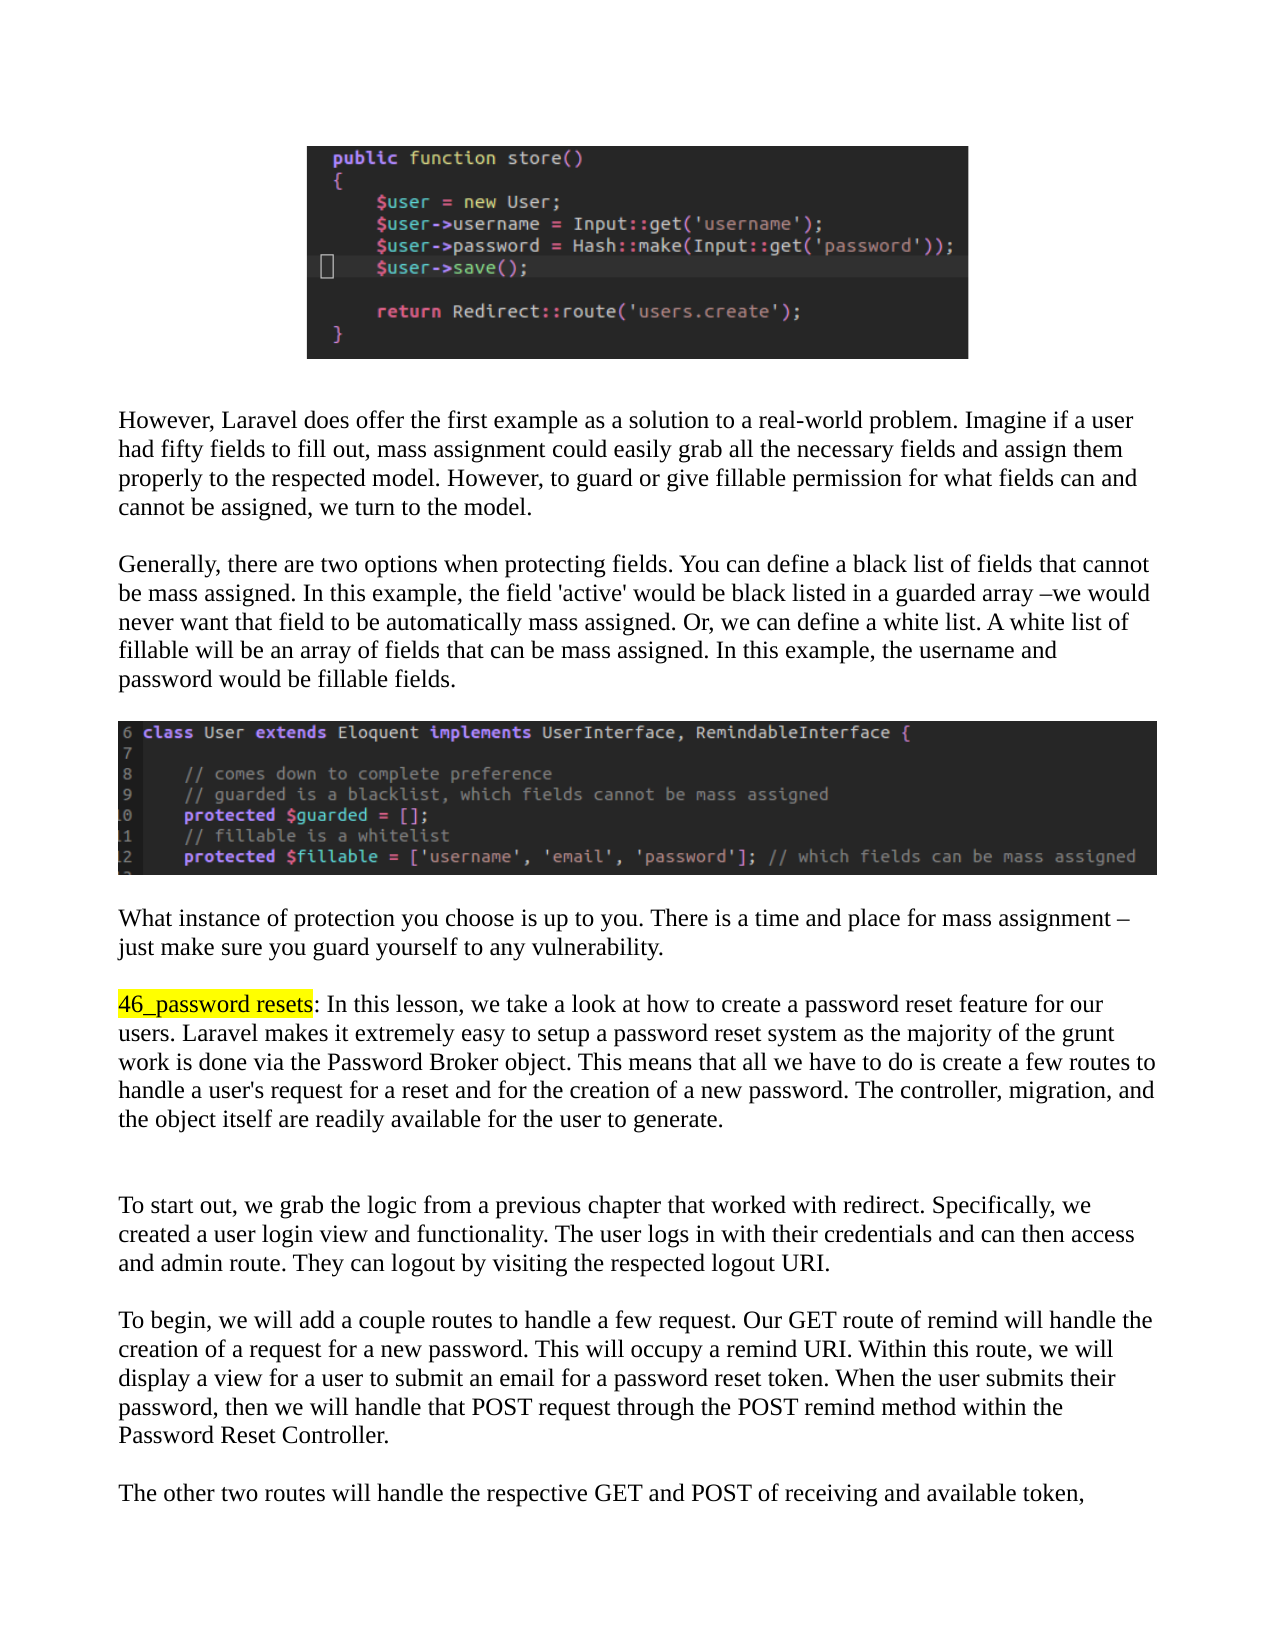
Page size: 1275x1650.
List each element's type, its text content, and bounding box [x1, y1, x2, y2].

text Generally, there are two options when protecting fields. You can define a black list of fields that cannot be mass assigned. In this example, the field 'active' would be black listed in a guarded array –we would never want that field to be automatically mass assigned. Or, we can define a white list. A white list of fillable will be an array of fields that can be mass assigned. In this example, the username and password would be fillable fields. [118, 549, 1157, 693]
picture [306, 146, 969, 359]
text 46_password resets: In this lesson, we take a look at how to create a password reset feature for our users. Laravel makes it extremely easy to setup a password reset system as the majority of the grunt work is done via the Password Broker object. This means that all we have to do is create a few routes to handle a user's request for a reset and for the creation of a new password. The controller, migration, and the object itself are readily available for the user to generate. [118, 989, 1157, 1133]
text The other two routes will handle the respective GET and POST of receiving and available token, [118, 1478, 1157, 1507]
text To begin, we will add a couple routes to handle a few request. Our GET route of remind will handle the creation of a request for a new password. This will occupy a remind URI. Within this route, we will display a view for a user to submit an email for a password reset token. When the user submits their password, then we will handle that POST request through the POST remind method within the Password Reset Controller. [118, 1306, 1157, 1449]
picture [118, 721, 1157, 875]
text To start out, we grab the logic from a previous chapter that worked with redirect. Specifically, we created a user login view and functionality. The user logs in with their credentials and can then access and admin route. They can logout by visiting the respected logout URI. [118, 1191, 1157, 1277]
text What instance of protection you choose is up to you. There is a time and place for mass assignment –just make sure you guard yourself to any vulnerability. [118, 903, 1157, 961]
text However, Laravel does offer the first example as a solution to a real-world problem. Imagine if a user had fifty fields to fill out, mass assignment could easily grab all the necessary fields and assign them properly to the respected model. However, to guard or give fillable permission for what fields can and cannot be assigned, we turn to the model. [118, 406, 1157, 521]
